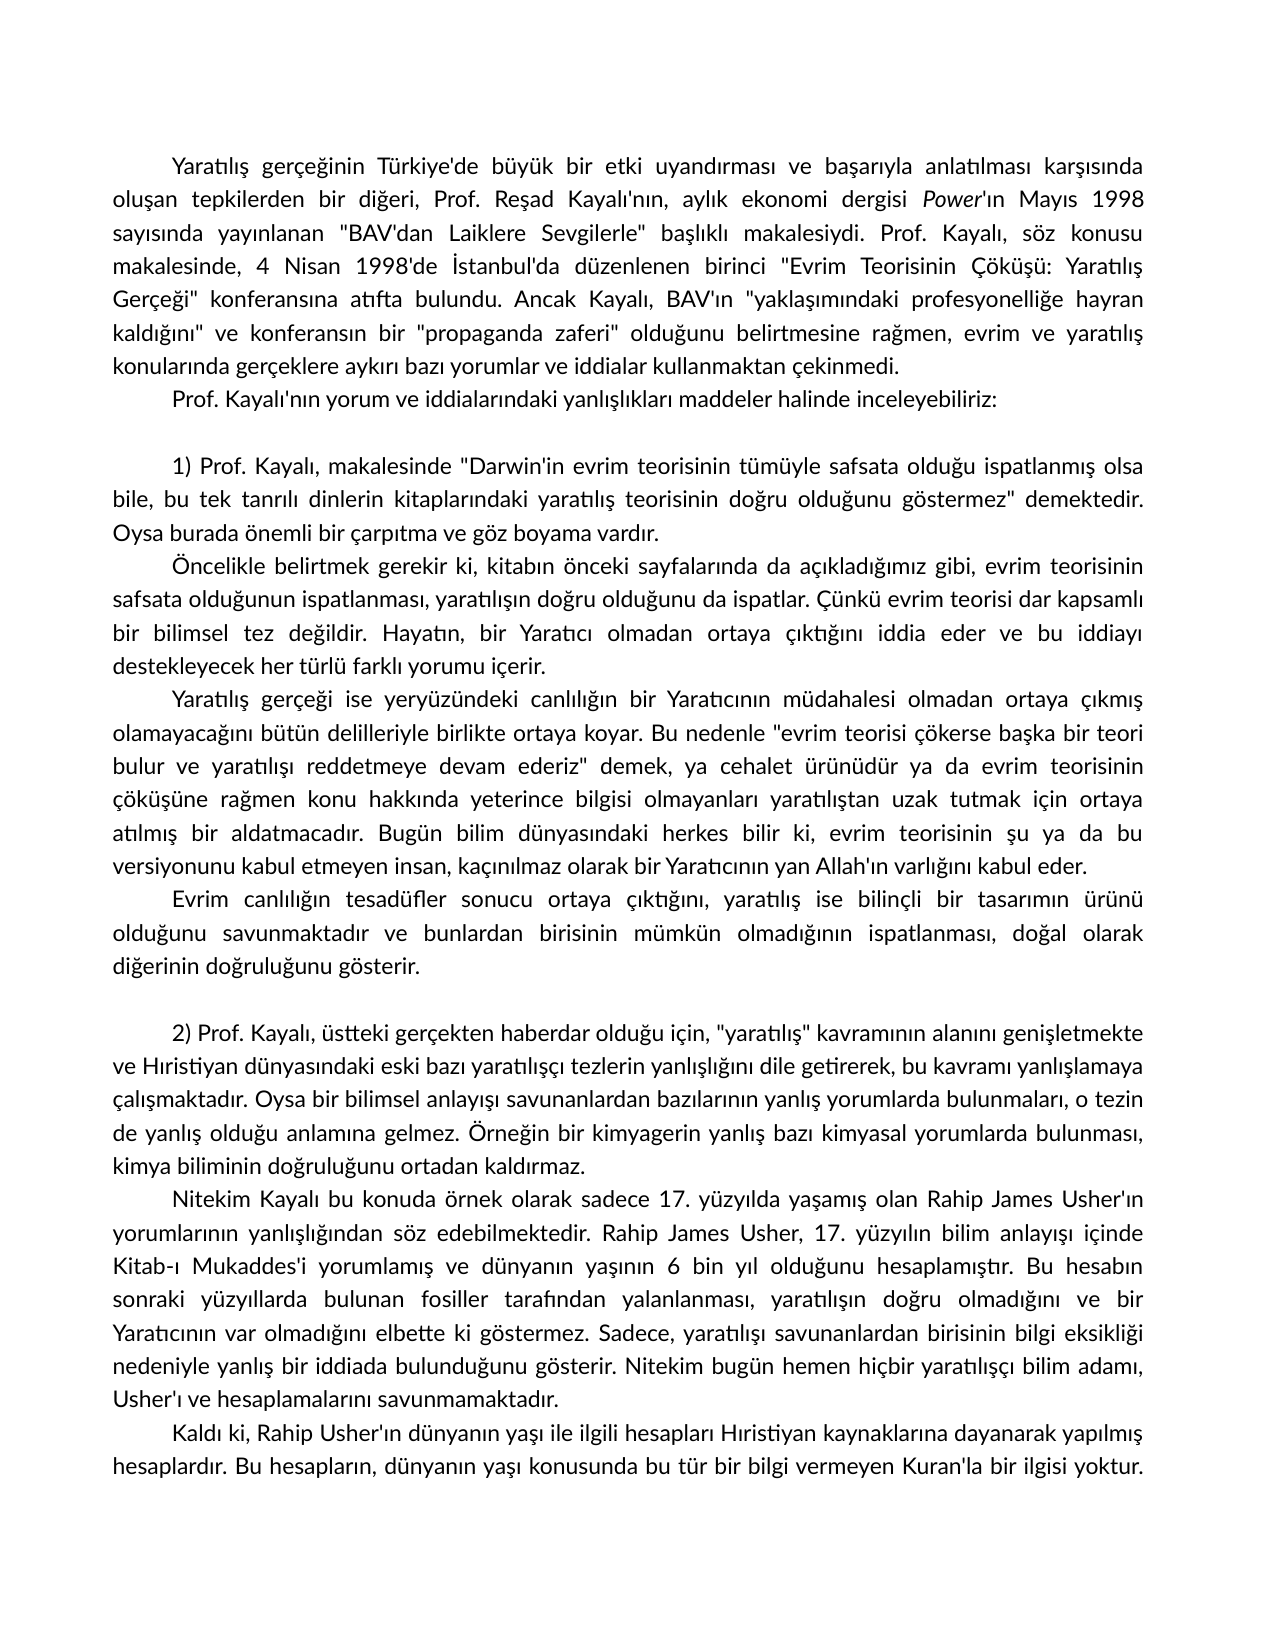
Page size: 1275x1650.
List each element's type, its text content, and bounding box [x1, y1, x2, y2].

text 1) Prof. Kayalı, makalesinde "Darwin'in evrim teorisinin tümüyle safsata olduğu ispatlanmış olsa bile, bu tek tanrılı dinlerin kitaplarındaki yaratılış teorisinin doğru olduğunu göstermez" demektedir. Oysa burada önemli bir çarpıtma ve göz boyama vardır. [112, 448, 1145, 548]
text Nitekim Kayalı bu konuda örnek olarak sadece 17. yüzyılda yaşamış olan Rahip James Usher'ın yorumlarının yanlışlığından söz edebilmektedir. Rahip James Usher, 17. yüzyılın bilim anlayışı içinde Kitab-ı Mukaddes'i yorumlamış ve dünyanın yaşının 6 bin yıl olduğunu hesaplamıştır. Bu hesabın sonraki yüzyıllarda bulunan fosiller tarafından yalanlanması, yaratılışın doğru olmadığını ve bir Yaratıcının var olmadığını elbette ki göstermez. Sadece, yaratılışı savunanlardan birisinin bilgi eksikliği nedeniyle yanlış bir iddiada bulunduğunu gösterir. Nitekim bugün hemen hiçbir yaratılışçı bilim adamı, Usher'ı ve hesaplamalarını savunmamaktadır. [112, 1181, 1145, 1414]
text 2) Prof. Kayalı, üstteki gerçekten haberdar olduğu için, "yaratılış" kavramının alanını genişletmekte ve Hıristiyan dünyasındaki eski bazı yaratılışçı tezlerin yanlışlığını dile getirerek, bu kavramı yanlışlamaya çalışmaktadır. Oysa bir bilimsel anlayışı savunanlardan bazılarının yanlış yorumlarda bulunmaları, o tezin de yanlış olduğu anlamına gelmez. Örneğin bir kimyagerin yanlış bazı kimyasal yorumlarda bulunması, kimya biliminin doğruluğunu ortadan kaldırmaz. [112, 1014, 1145, 1181]
text Yaratılış gerçeği ise yeryüzündeki canlılığın bir Yaratıcının müdahalesi olmadan ortaya çıkmış olamayacağını bütün delilleriyle birlikte ortaya koyar. Bu nedenle "evrim teorisi çökerse başka bir teori bulur ve yaratılışı reddetmeye devam ederiz" demek, ya cehalet ürünüdür ya da evrim teorisinin çöküşüne rağmen konu hakkında yeterince bilgisi olmayanları yaratılıştan uzak tutmak için ortaya atılmış bir aldatmacadır. Bugün bilim dünyasındaki herkes bilir ki, evrim teorisinin şu ya da bu versiyonunu kabul etmeyen insan, kaçınılmaz olarak bir Yaratıcının yan Allah'ın varlığını kabul eder. [112, 681, 1145, 881]
text Yaratılış gerçeğinin Türkiye'de büyük bir etki uyandırması ve başarıyla anlatılması karşısında oluşan tepkilerden bir diğeri, Prof. Reşad Kayalı'nın, aylık ekonomi dergisi Power'ın Mayıs 1998 sayısında yayınlanan "BAV'dan Laiklere Sevgilerle" başlıklı makalesiydi. Prof. Kayalı, söz konusu makalesinde, 4 Nisan 1998'de İstanbul'da düzenlenen birinci "Evrim Teorisinin Çöküşü: Yaratılış Gerçeği" konferansına atıfta bulundu. Ancak Kayalı, BAV'ın "yaklaşımındaki profesyonelliğe hayran kaldığını" ve konferansın bir "propaganda zaferi" olduğunu belirtmesine rağmen, evrim ve yaratılış konularında gerçeklere aykırı bazı yorumlar ve iddialar kullanmaktan çekinmedi. [112, 148, 1145, 381]
text Evrim canlılığın tesadüfler sonucu ortaya çıktığını, yaratılış ise bilinçli bir tasarımın ürünü olduğunu savunmaktadır ve bunlardan birisinin mümkün olmadığının ispatlanması, doğal olarak diğerinin doğruluğunu gösterir. [112, 881, 1145, 981]
text Kaldı ki, Rahip Usher'ın dünyanın yaşı ile ilgili hesapları Hıristiyan kaynaklarına dayanarak yapılmış hesaplardır. Bu hesapların, dünyanın yaşı konusunda bu tür bir bilgi vermeyen Kuran'la bir ilgisi yoktur. [112, 1414, 1145, 1481]
text Prof. Kayalı'nın yorum ve iddialarındaki yanlışlıkları maddeler halinde inceleyebiliriz: [112, 381, 1145, 414]
text Öncelikle belirtmek gerekir ki, kitabın önceki sayfalarında da açıkladığımız gibi, evrim teorisinin safsata olduğunun ispatlanması, yaratılışın doğru olduğunu da ispatlar. Çünkü evrim teorisi dar kapsamlı bir bilimsel tez değildir. Hayatın, bir Yaratıcı olmadan ortaya çıktığını iddia eder ve bu iddiayı destekleyecek her türlü farklı yorumu içerir. [112, 548, 1145, 681]
